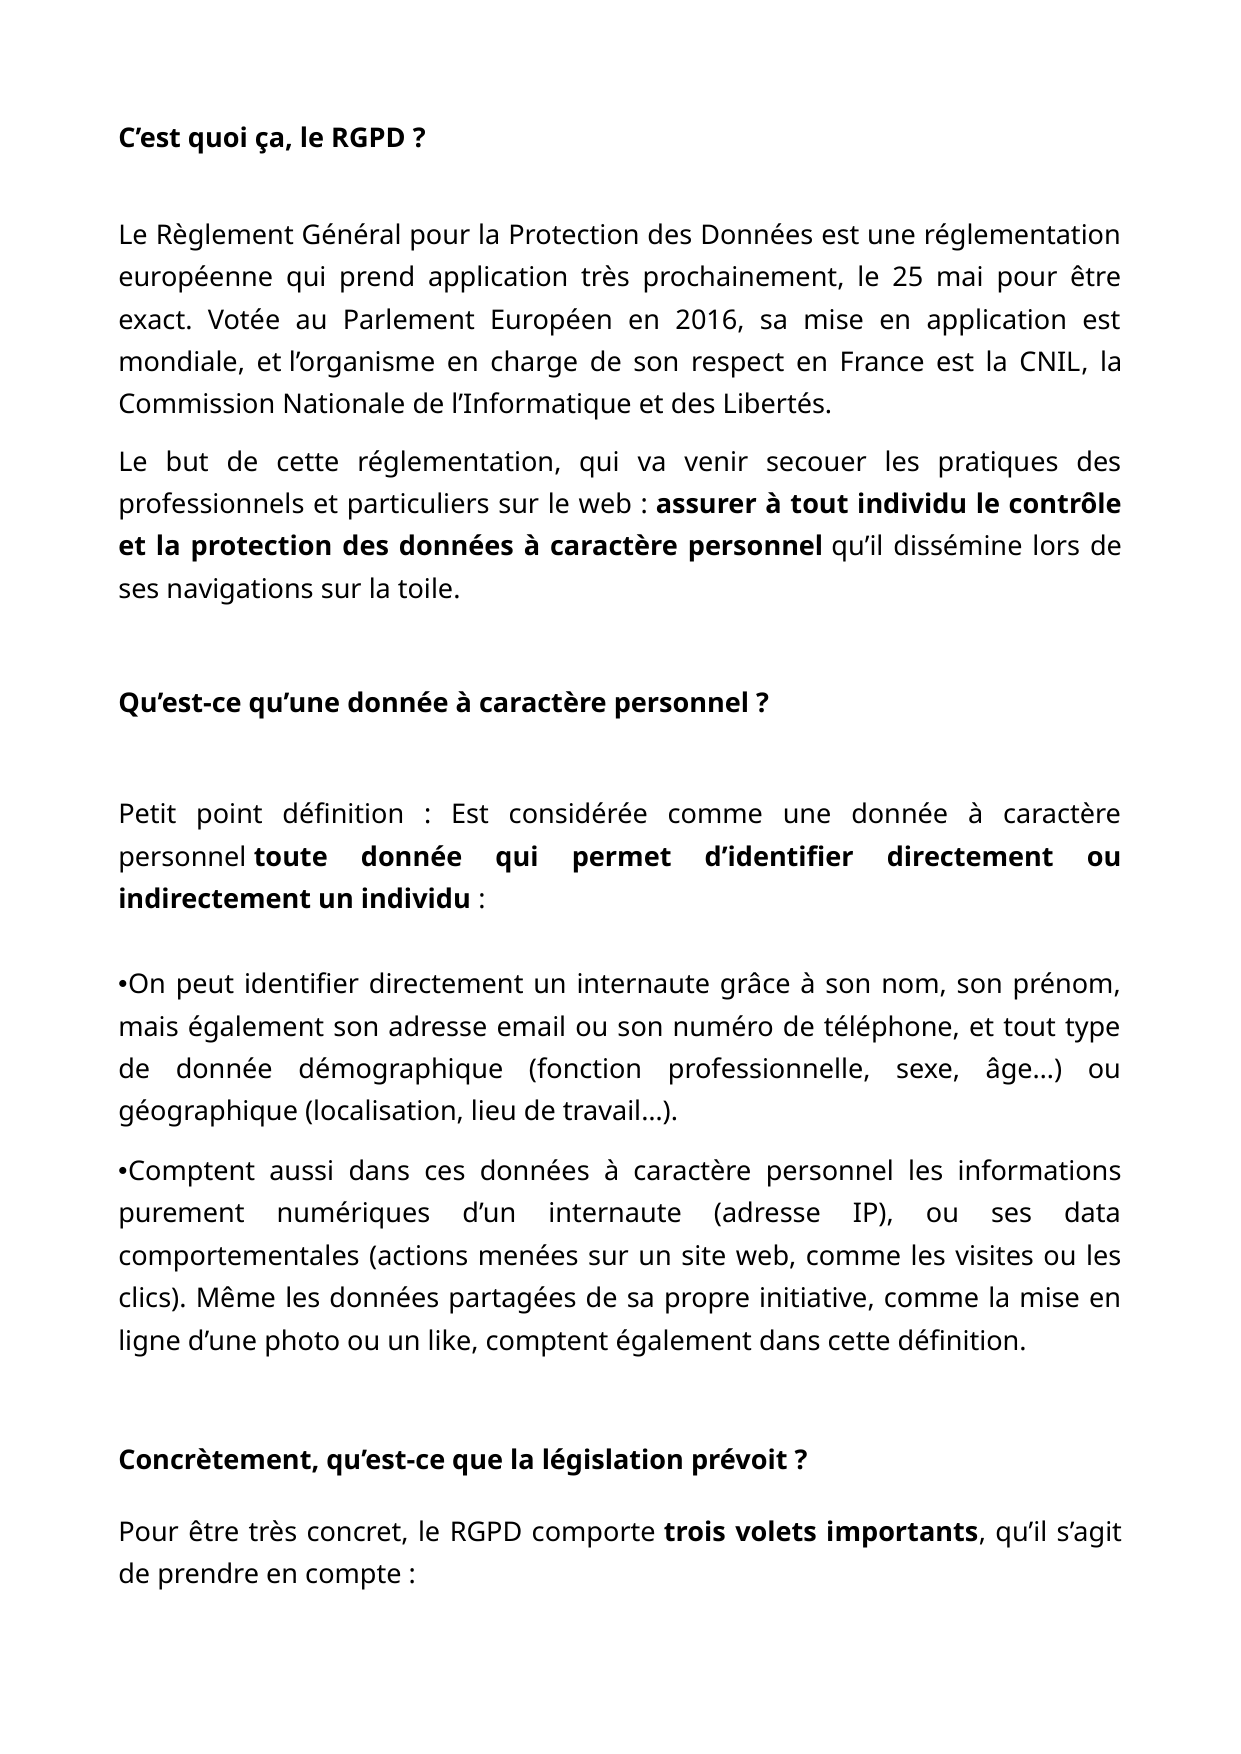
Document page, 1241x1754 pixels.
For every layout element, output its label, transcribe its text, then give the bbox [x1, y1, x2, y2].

list On peut identifier directement un internaute grâce à son nom, son prénom, mais également son adresse email ou son numéro de téléphone, et tout type de donnée démographique (fonction professionnelle, sexe, âge…) ou géographique (localisation, lieu de travail…). [118, 964, 1122, 1129]
subtitle C’est quoi ça, le RGPD ? [118, 118, 1122, 155]
text Pour être très concret, le RGPD comporte trois volets importants, qu’il s’agit de prendre en compte : [118, 1512, 1122, 1591]
text Le but de cette réglementation, qui va venir secouer les pratiques des professionnels et particuliers sur le web : assurer à tout individu le contrôle et la protection des données à caractère personnel qu’il dissémine lors de ses navigations sur la toile. [118, 442, 1122, 606]
text Petit point définition : Est considérée comme une donnée à caractère personnel toute donnée qui permet d’identifier directement ou indirectement un individu : [118, 795, 1122, 917]
list Comptent aussi dans ces données à caractère personnel les informations purement numériques d’un internaute (adresse IP), ou ses data comportementales (actions menées sur un site web, comme les visites ou les clics). Même les données partagées de sa propre initiative, comme la mise en ligne d’une photo ou un like, comptent également dans cette définition. [118, 1151, 1122, 1358]
subtitle Concrètement, qu’est-ce que la législation prévoit ? [118, 1440, 1122, 1477]
text Le Règlement Général pour la Protection des Données est une réglementation européenne qui prend application très prochainement, le 25 mai pour être exact. Votée au Parlement Européen en 2016, sa mise en application est mondiale, et l’organisme en charge de son respect en France est la CNIL, la Commission Nationale de l’Informatique et des Libertés. [118, 173, 1122, 422]
subtitle Qu’est-ce qu’une donnée à caractère personnel ? [118, 683, 1122, 720]
